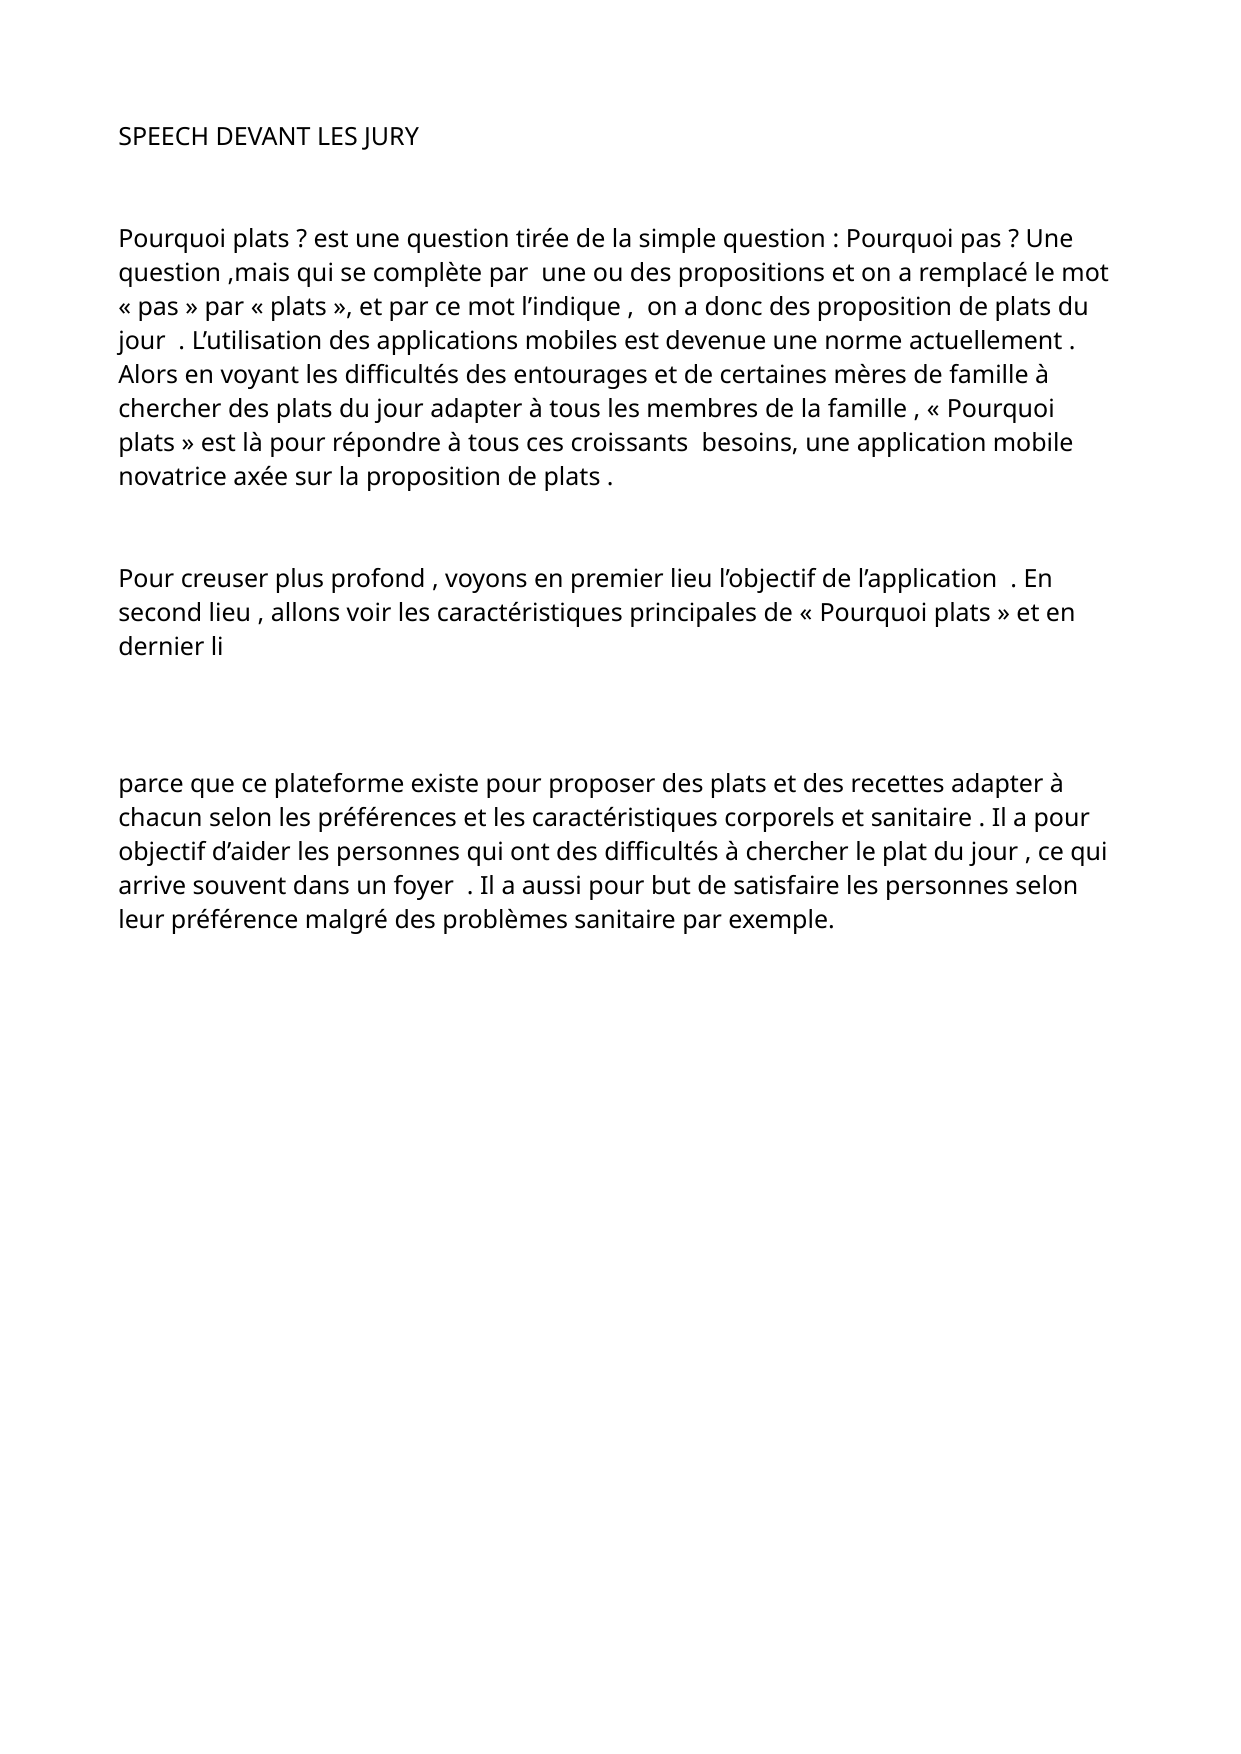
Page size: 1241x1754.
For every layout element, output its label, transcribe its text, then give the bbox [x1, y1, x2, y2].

text Pourquoi plats ? est une question tirée de la simple question : Pourquoi pas ? Une question ,mais qui se complète par une ou des propositions et on a remplacé le mot « pas » par « plats », et par ce mot l’indique , on a donc des proposition de plats du jour . L’utilisation des applications mobiles est devenue une norme actuellement . Alors en voyant les difficultés des entourages et de certaines mères de famille à chercher des plats du jour adapter à tous les membres de la famille , « Pourquoi plats » est là pour répondre à tous ces croissants besoins, une application mobile novatrice axée sur la proposition de plats . [118, 220, 1122, 493]
text parce que ce plateforme existe pour proposer des plats et des recettes adapter à chacun selon les préférences et les caractéristiques corporels et sanitaire . Il a pour objectif d’aider les personnes qui ont des difficultés à chercher le plat du jour , ce qui arrive souvent dans un foyer . Il a aussi pour but de satisfaire les personnes selon leur préférence malgré des problèmes sanitaire par exemple. [118, 765, 1122, 936]
text SPEECH DEVANT LES JURY [118, 118, 1122, 152]
text Pour creuser plus profond , voyons en premier lieu l’objectif de l’application . En second lieu , allons voir les caractéristiques principales de « Pourquoi plats » et en dernier li [118, 561, 1122, 663]
